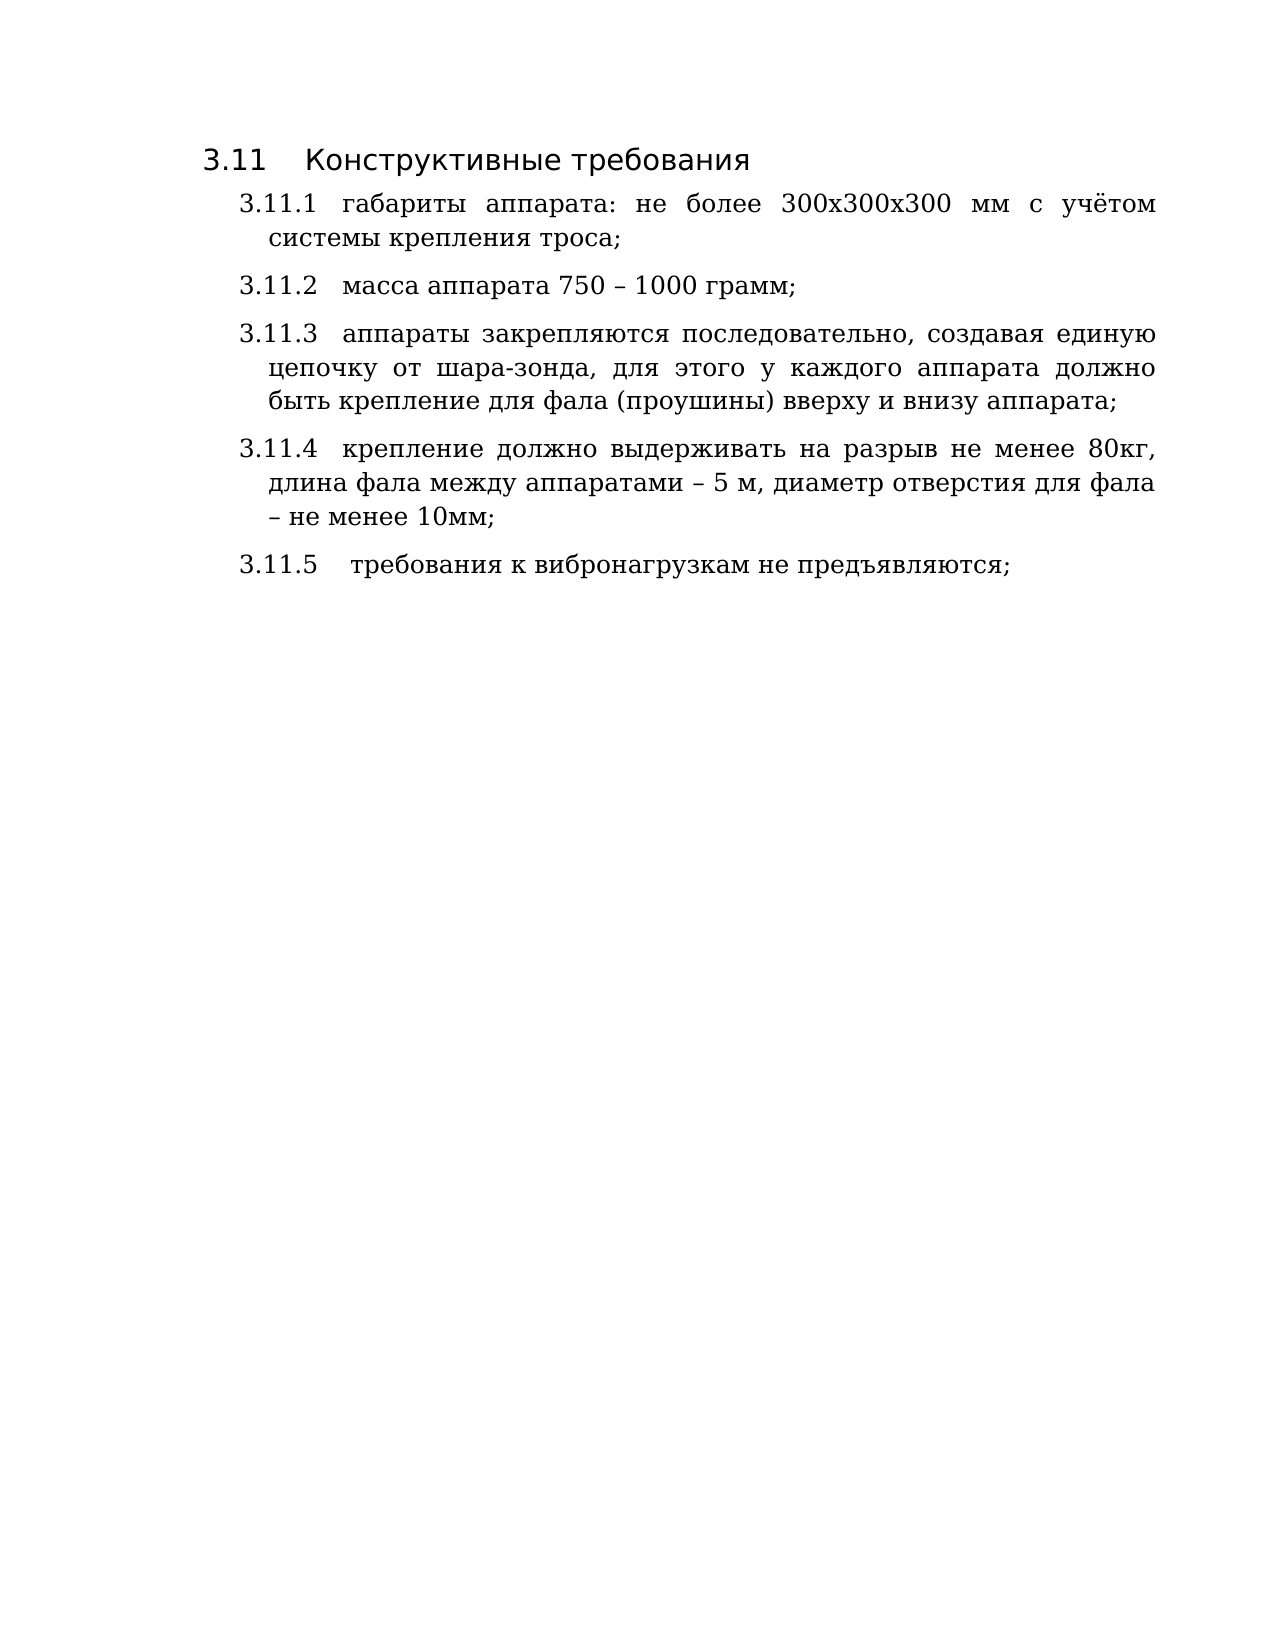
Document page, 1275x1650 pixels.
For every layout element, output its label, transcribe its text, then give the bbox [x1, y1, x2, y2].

list требования к вибронагрузкам не предъявляются; [231, 550, 1157, 579]
list крепление должно выдерживать на разрыв не менее 80кг, длина фала между аппаратами – 5 м, диаметр отверстия для фала – не менее 10мм; [231, 434, 1157, 531]
subtitle Конструктивные требования [193, 143, 1157, 177]
list габариты аппарата: не более 300x300x300 мм с учётом системы крепления троса; [231, 189, 1157, 252]
list аппараты закрепляются последовательно, создавая единую цепочку от шара-зонда, для этого у каждого аппарата должно быть крепление для фала (проушины) вверху и внизу аппарата; [231, 319, 1157, 416]
list масса аппарата 750 – 1000 грамм; [231, 271, 1157, 300]
